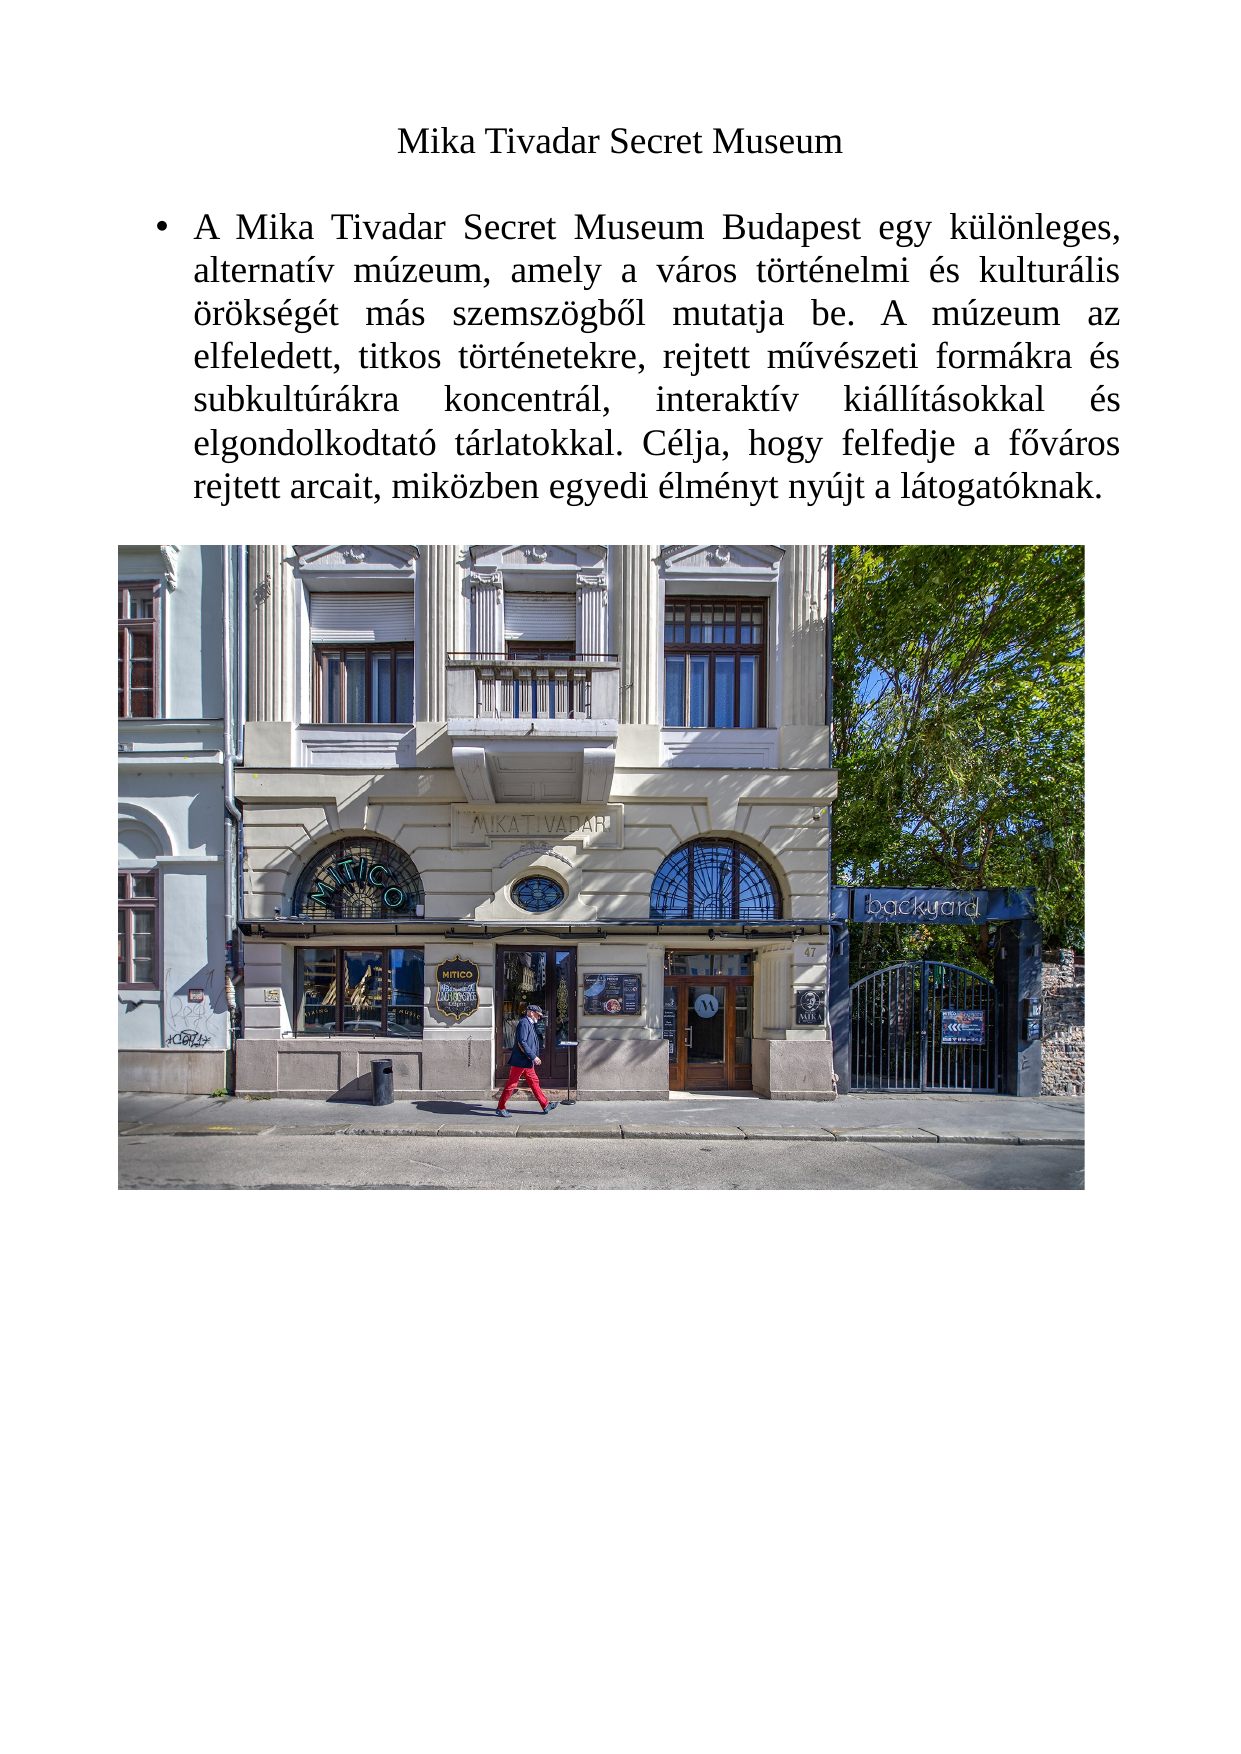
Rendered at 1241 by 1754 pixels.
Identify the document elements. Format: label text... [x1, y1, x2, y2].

list A Mika Tivadar Secret Museum Budapest egy különleges, alternatív múzeum, amely a város történelmi és kulturális örökségét más szemszögből mutatja be. A múzeum az elfeledett, titkos történetekre, rejtett művészeti formákra és subkultúrákra koncentrál, interaktív kiállításokkal és elgondolkodtató tárlatokkal. Célja, hogy felfedje a főváros rejtett arcait, miközben egyedi élményt nyújt a látogatóknak. [156, 204, 1122, 506]
text Mika Tivadar Secret Museum [118, 118, 1122, 161]
picture [118, 545, 1085, 1190]
